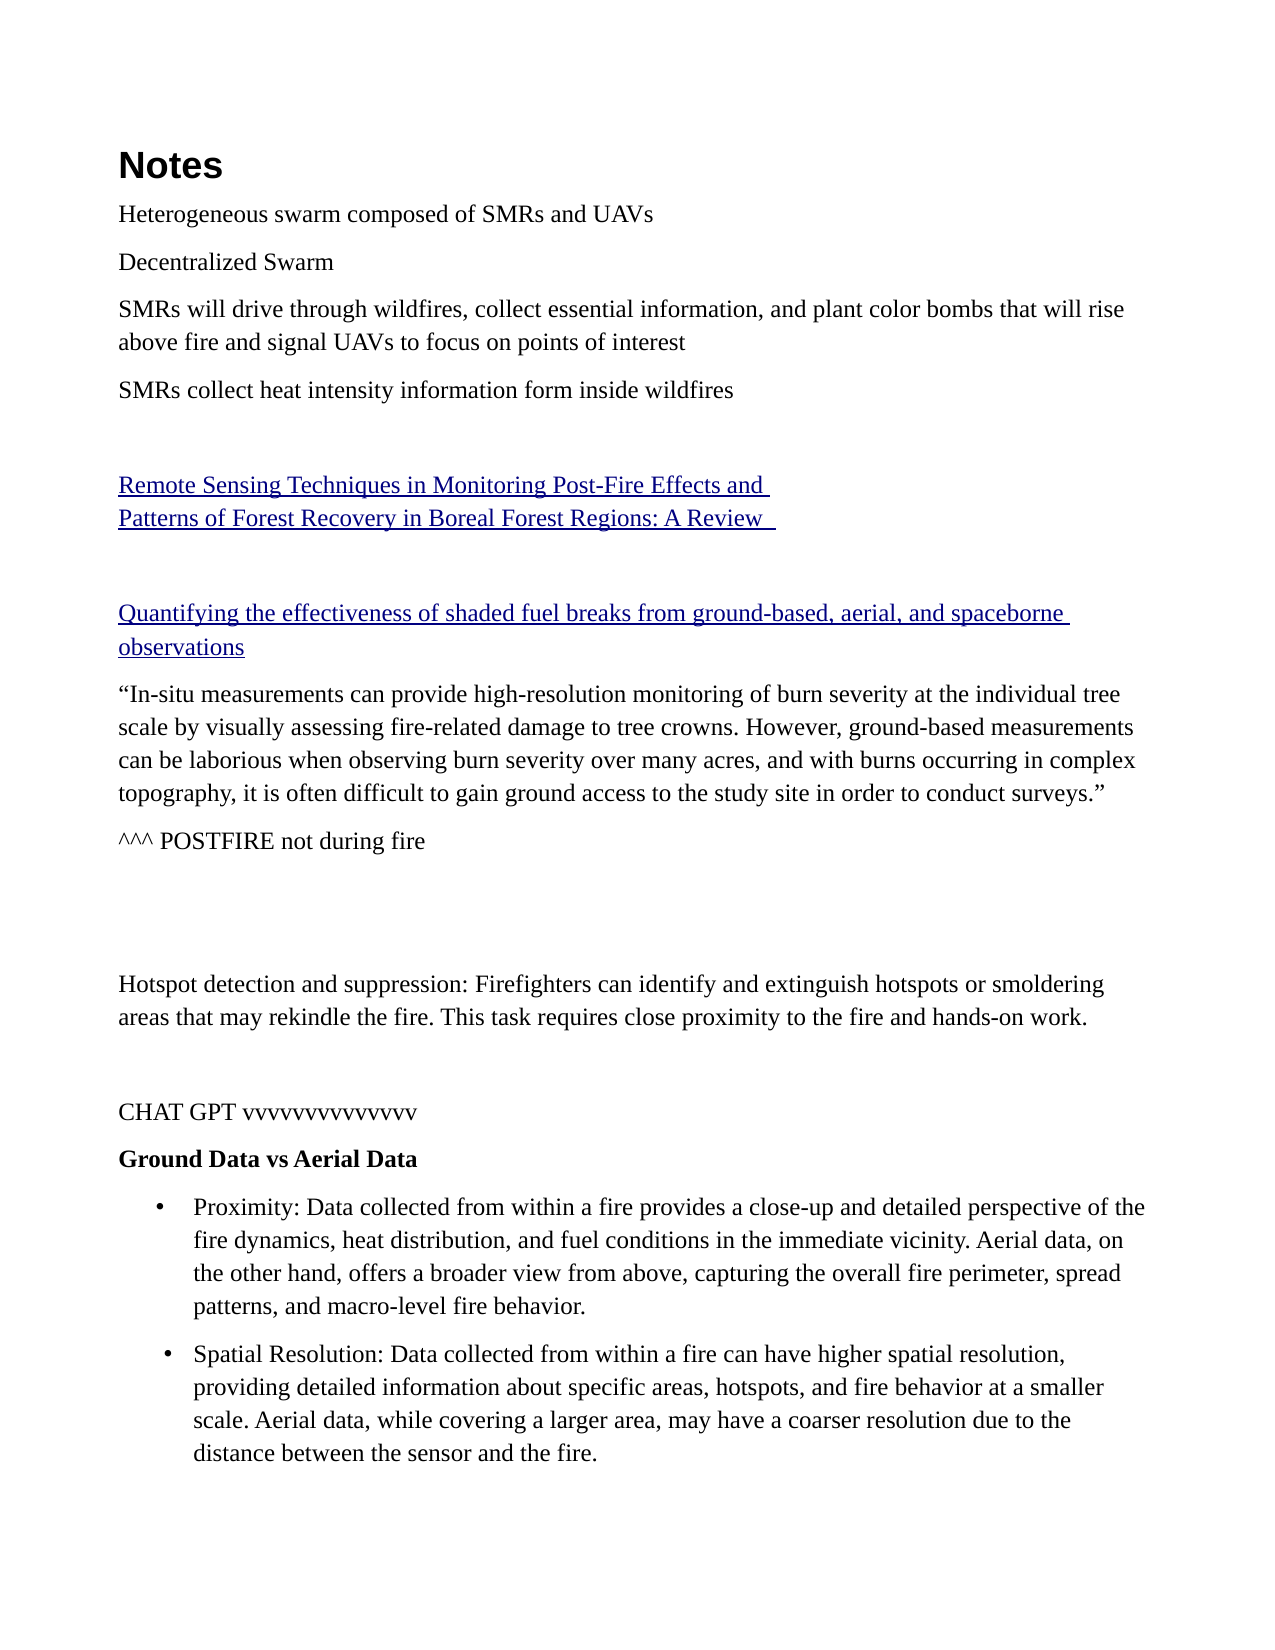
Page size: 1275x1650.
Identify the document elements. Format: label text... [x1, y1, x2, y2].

list Proximity: Data collected from within a fire provides a close-up and detailed perspective of the fire dynamics, heat distribution, and fuel conditions in the immediate vicinity. Aerial data, on the other hand, offers a broader view from above, capturing the overall fire perimeter, spread patterns, and macro-level fire behavior. [156, 1192, 1157, 1320]
text Remote Sensing Techniques in Monitoring Post-Fire Effects and Patterns of Forest Recovery in Boreal Forest Regions: A Review [118, 470, 1157, 532]
text SMRs collect heat intensity information form inside wildfires [118, 375, 1157, 404]
text SMRs will drive through wildfires, collect essential information, and plant color bombs that will rise above fire and signal UAVs to focus on points of interest [118, 294, 1157, 356]
text Quantifying the effectiveness of shaded fuel breaks from ground-based, aerial, and spaceborne observations [118, 598, 1157, 660]
text CHAT GPT vvvvvvvvvvvvvv [118, 1097, 1157, 1126]
text Hotspot detection and suppression: Firefighters can identify and extinguish hotspots or smoldering areas that may rekindle the fire. This task requires close proximity to the fire and hands-on work. [118, 969, 1157, 1030]
subtitle Notes [118, 143, 1157, 187]
text Heterogeneous swarm composed of SMRs and UAVs [118, 199, 1157, 228]
text Ground Data vs Aerial Data [118, 1144, 1157, 1173]
text “In-situ measurements can provide high-resolution monitoring of burn severity at the individual tree scale by visually assessing fire-related damage to tree crowns. However, ground-based measurements can be laborious when observing burn severity over many acres, and with burns occurring in complex topography, it is often difficult to gain ground access to the study site in order to conduct surveys.” [118, 679, 1157, 807]
list Spatial Resolution: Data collected from within a fire can have higher spatial resolution, providing detailed information about specific areas, hotspots, and fire behavior at a smaller scale. Aerial data, while covering a larger area, may have a coarser resolution due to the distance between the sensor and the fire. [164, 1339, 1157, 1467]
text ^^^ POSTFIRE not during fire [118, 826, 1157, 854]
text Decentralized Swarm [118, 247, 1157, 276]
